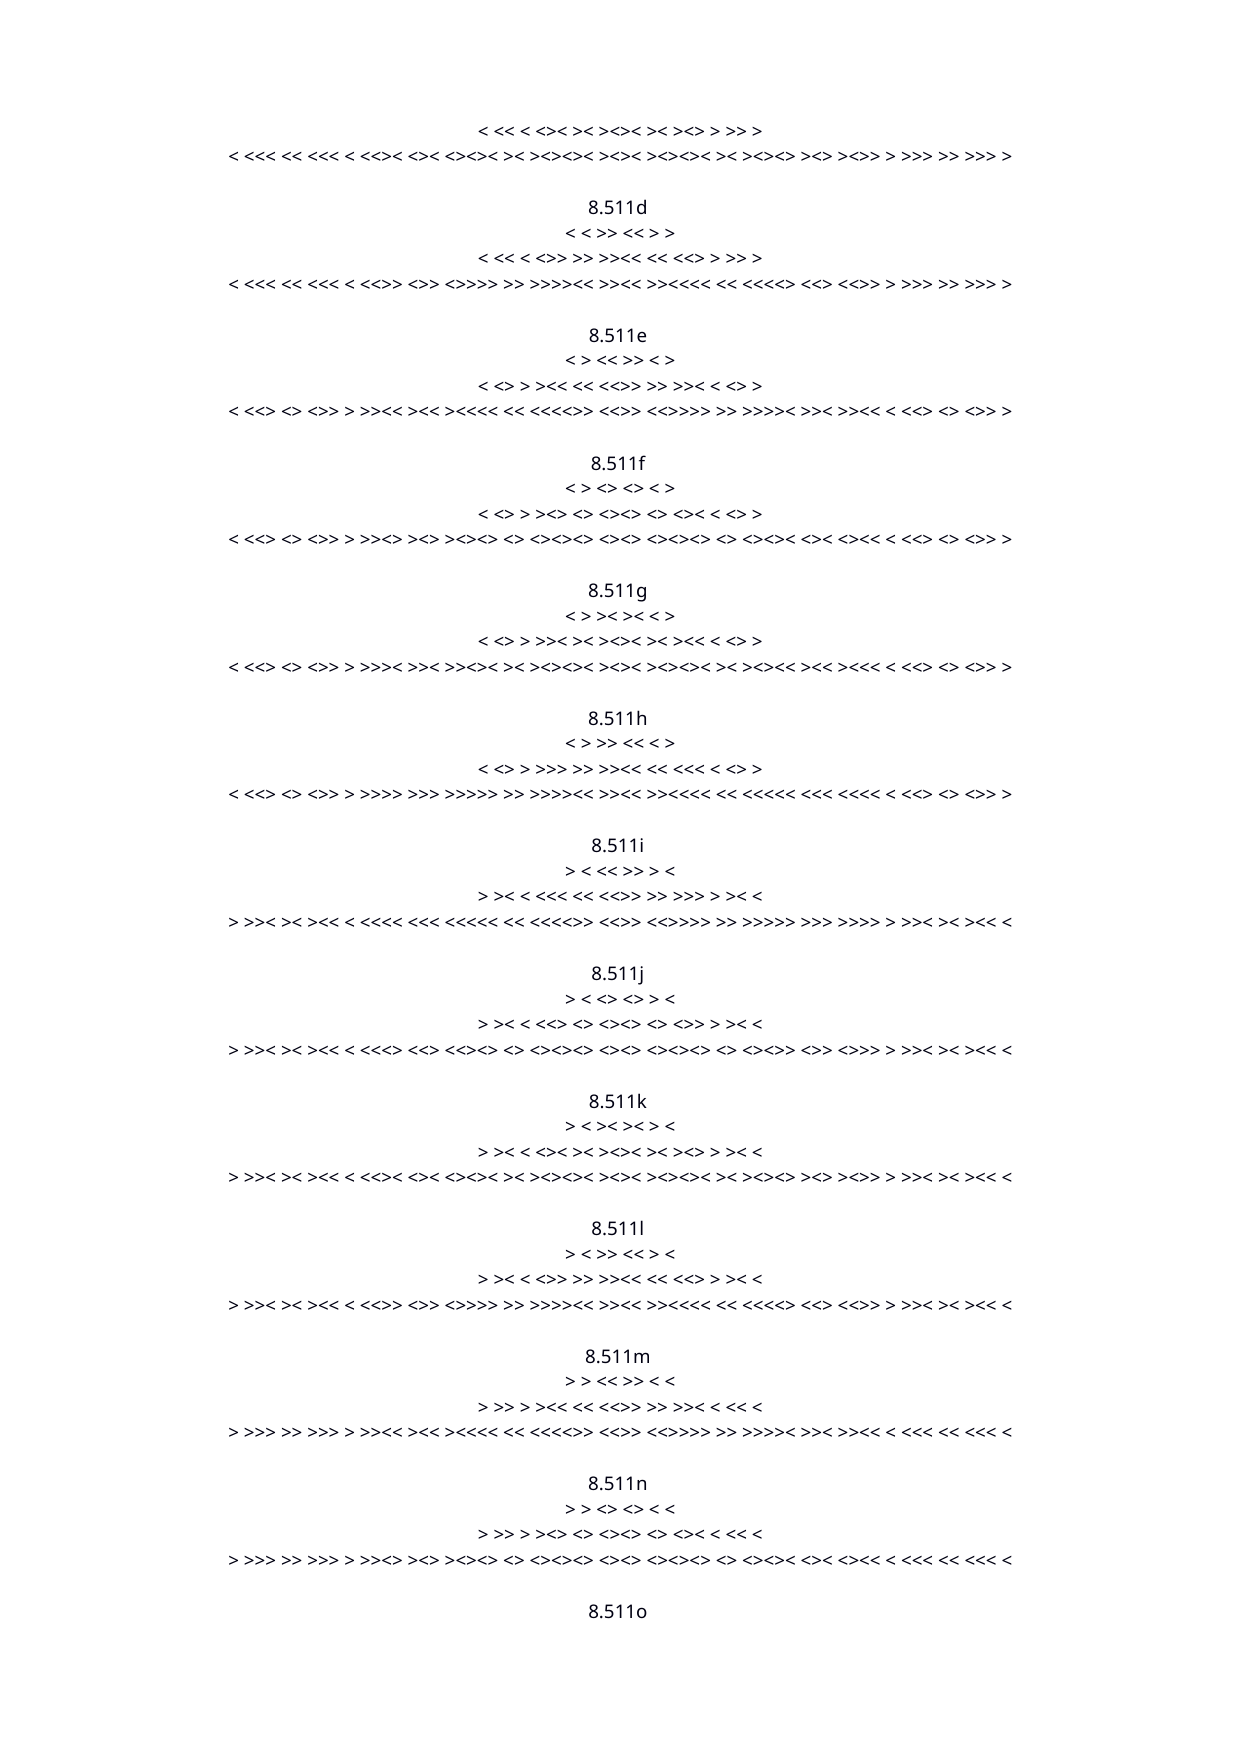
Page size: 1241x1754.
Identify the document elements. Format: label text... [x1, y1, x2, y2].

text 8.511m [118, 1343, 1122, 1369]
text > < >> << > < [118, 1241, 1122, 1267]
text 8.511n [118, 1471, 1122, 1496]
text < < >> << > > [118, 220, 1122, 246]
text < <> > >>> >> >><< << <<< < <> > [118, 756, 1122, 782]
text > >> > ><< << <<>> >> >>< < << < [118, 1394, 1122, 1420]
text > >>> >> >>> > >><> ><> ><><> <> <><><> <><> <><><> <> <><>< <>< <><< < <<< << <<< < [118, 1547, 1122, 1573]
text < <<< << <<< < <<>> <>> <>>>> >> >>>><< >><< >><<<< << <<<<> <<> <<>> > >>> >> >>> > [118, 271, 1122, 297]
text 8.511l [118, 1216, 1122, 1241]
text < <<> <> <>> > >>>> >>> >>>>> >> >>>><< >><< >><<<< << <<<<< <<< <<<< < <<> <> <>> > [118, 782, 1122, 807]
text < <> > >>< >< ><>< >< ><< < <> > [118, 628, 1122, 654]
text 8.511k [118, 1088, 1122, 1113]
text > >< < <<< << <<>> >> >>> > >< < [118, 884, 1122, 909]
text < << < <>> >> >><< << <<> > >> > [118, 246, 1122, 271]
text < > >< >< < > [118, 603, 1122, 628]
text < <<< << <<< < <<>< <>< <><>< >< ><><>< ><>< ><><>< >< ><><> ><> ><>> > >>> >> >>> > [118, 144, 1122, 169]
text > >>< >< ><< < <<>< <>< <><>< >< ><><>< ><>< ><><>< >< ><><> ><> ><>> > >>< >< ><< < [118, 1164, 1122, 1190]
text > < >< >< > < [118, 1113, 1122, 1139]
text 8.511j [118, 960, 1122, 986]
text > >< < <>< >< ><>< >< ><> > >< < [118, 1139, 1122, 1164]
text > > <> <> < < [118, 1496, 1122, 1522]
text > >>< >< ><< < <<<> <<> <<><> <> <><><> <><> <><><> <> <><>> <>> <>>> > >>< >< ><< < [118, 1037, 1122, 1062]
text > >>< >< ><< < <<<< <<< <<<<< << <<<<>> <<>> <<>>>> >> >>>>> >>> >>>> > >>< >< ><< < [118, 909, 1122, 935]
text 8.511g [118, 577, 1122, 603]
text < <> > ><> <> <><> <> <>< < <> > [118, 501, 1122, 526]
text 8.511i [118, 833, 1122, 858]
text > >>> >> >>> > >><< ><< ><<<< << <<<<>> <<>> <<>>>> >> >>>>< >>< >><< < <<< << <<< < [118, 1420, 1122, 1445]
text 8.511o [118, 1598, 1122, 1624]
text < > <> <> < > [118, 475, 1122, 501]
text > > << >> < < [118, 1369, 1122, 1394]
text > < << >> > < [118, 858, 1122, 884]
text < > << >> < > [118, 348, 1122, 373]
text < <<> <> <>> > >>>< >>< >><>< >< ><><>< ><>< ><><>< >< ><><< ><< ><<< < <<> <> <>> > [118, 654, 1122, 679]
text 8.511e [118, 322, 1122, 348]
text < <> > ><< << <<>> >> >>< < <> > [118, 373, 1122, 399]
text > >> > ><> <> <><> <> <>< < << < [118, 1522, 1122, 1547]
text > >< < <>> >> >><< << <<> > >< < [118, 1267, 1122, 1292]
text 8.511h [118, 705, 1122, 731]
text > < <> <> > < [118, 986, 1122, 1011]
text < <<> <> <>> > >><< ><< ><<<< << <<<<>> <<>> <<>>>> >> >>>>< >>< >><< < <<> <> <>> > [118, 399, 1122, 424]
text 8.511f [118, 450, 1122, 475]
text < > >> << < > [118, 731, 1122, 756]
text < << < <>< >< ><>< >< ><> > >> > [118, 118, 1122, 144]
text 8.511d [118, 195, 1122, 220]
text > >< < <<> <> <><> <> <>> > >< < [118, 1011, 1122, 1037]
text > >>< >< ><< < <<>> <>> <>>>> >> >>>><< >><< >><<<< << <<<<> <<> <<>> > >>< >< ><< < [118, 1292, 1122, 1318]
text < <<> <> <>> > >><> ><> ><><> <> <><><> <><> <><><> <> <><>< <>< <><< < <<> <> <>> > [118, 526, 1122, 552]
